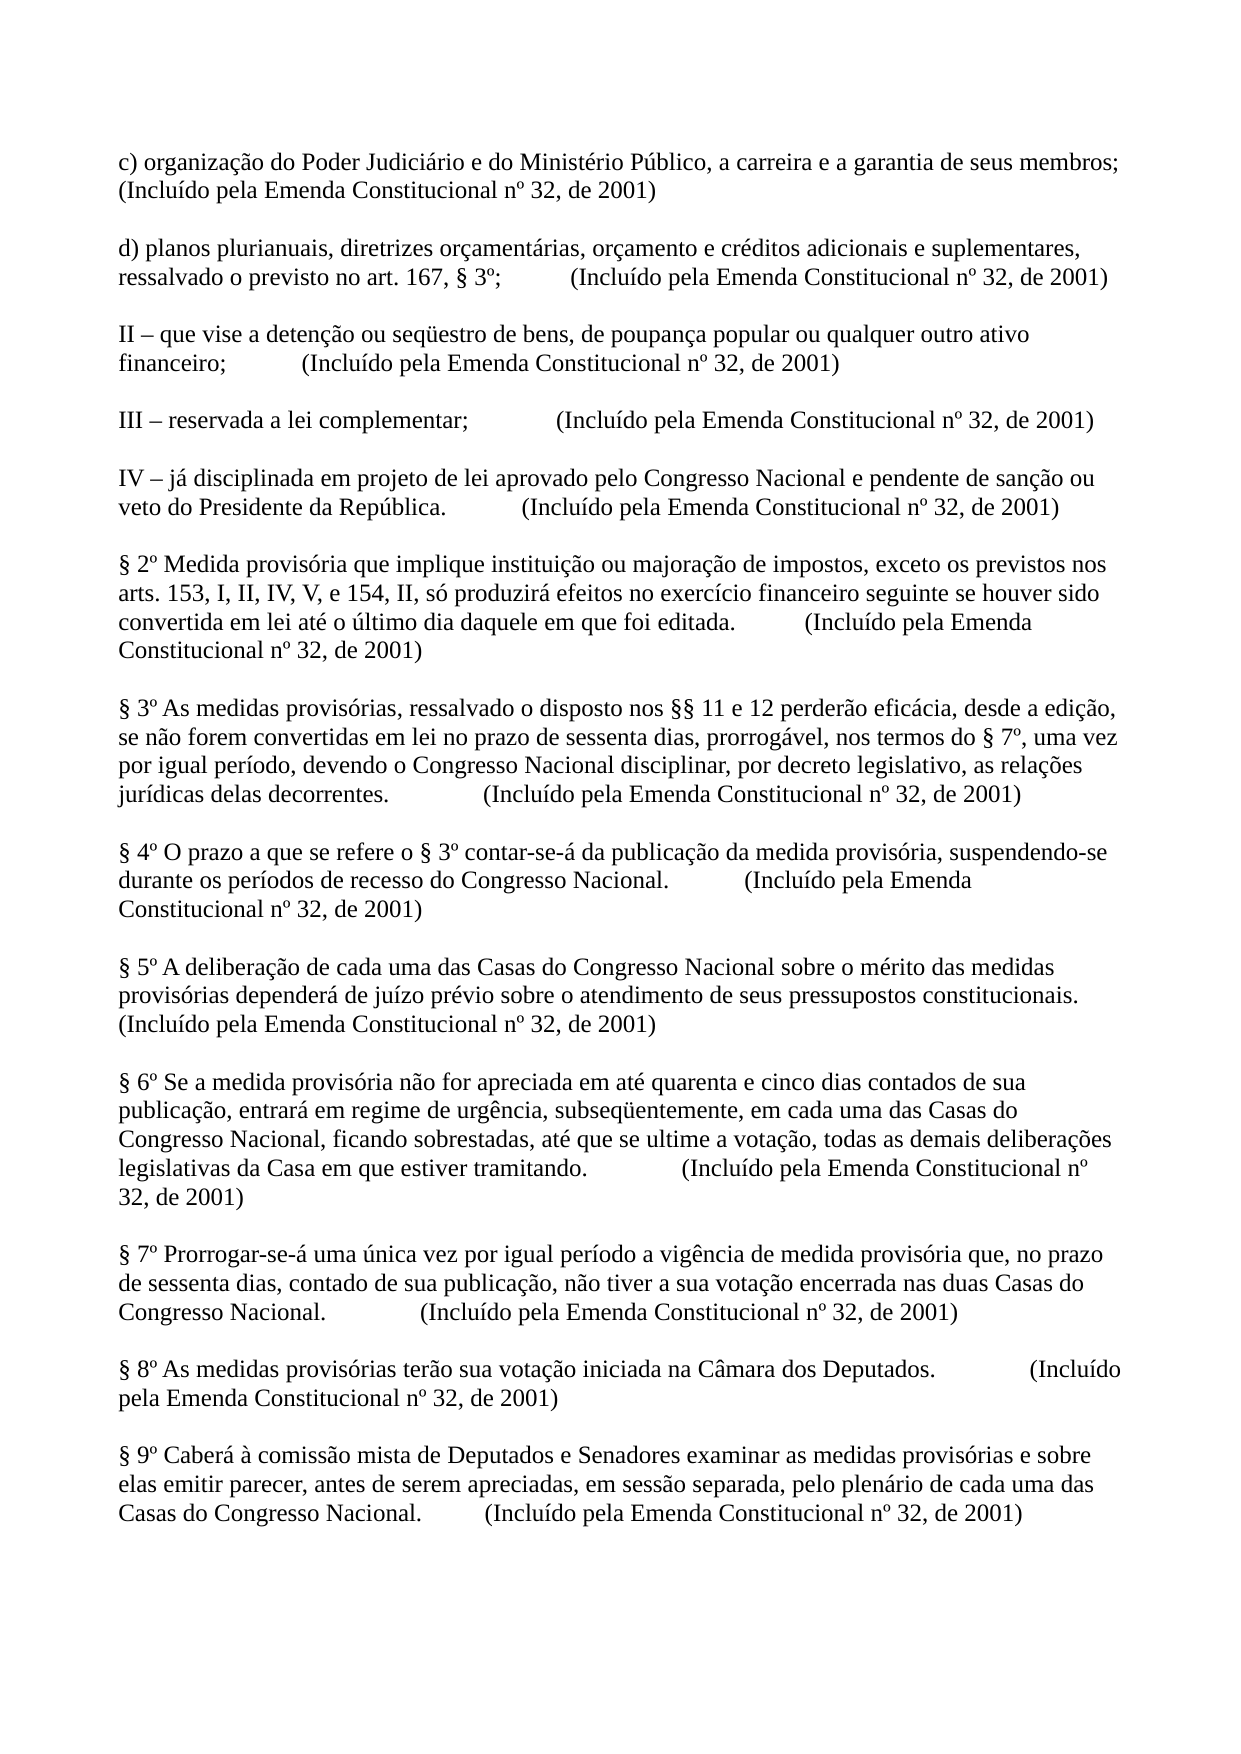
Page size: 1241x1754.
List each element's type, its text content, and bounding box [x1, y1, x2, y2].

text § 3º As medidas provisórias, ressalvado o disposto nos §§ 11 e 12 perderão eficácia, desde a edição, se não forem convertidas em lei no prazo de sessenta dias, prorrogável, nos termos do § 7º, uma vez por igual período, devendo o Congresso Nacional disciplinar, por decreto legislativo, as relações jurídicas delas decorrentes. (Incluído pela Emenda Constitucional nº 32, de 2001) [118, 693, 1122, 808]
text IV – já disciplinada em projeto de lei aprovado pelo Congresso Nacional e pendente de sanção ou veto do Presidente da República. (Incluído pela Emenda Constitucional nº 32, de 2001) [118, 463, 1122, 521]
text II – que vise a detenção ou seqüestro de bens, de poupança popular ou qualquer outro ativo financeiro; (Incluído pela Emenda Constitucional nº 32, de 2001) [118, 319, 1122, 377]
text § 9º Caberá à comissão mista de Deputados e Senadores examinar as medidas provisórias e sobre elas emitir parecer, antes de serem apreciadas, em sessão separada, pelo plenário de cada uma das Casas do Congresso Nacional. (Incluído pela Emenda Constitucional nº 32, de 2001) [118, 1441, 1122, 1527]
text § 5º A deliberação de cada uma das Casas do Congresso Nacional sobre o mérito das medidas provisórias dependerá de juízo prévio sobre o atendimento de seus pressupostos constitucionais. (Incluído pela Emenda Constitucional nº 32, de 2001) [118, 952, 1122, 1038]
text III – reservada a lei complementar; (Incluído pela Emenda Constitucional nº 32, de 2001) [118, 406, 1122, 434]
text § 4º O prazo a que se refere o § 3º contar-se-á da publicação da medida provisória, suspendendo-se durante os períodos de recesso do Congresso Nacional. (Incluído pela Emenda Constitucional nº 32, de 2001) [118, 837, 1122, 923]
text § 8º As medidas provisórias terão sua votação iniciada na Câmara dos Deputados. (Incluído pela Emenda Constitucional nº 32, de 2001) [118, 1354, 1122, 1412]
text § 2º Medida provisória que implique instituição ou majoração de impostos, exceto os previstos nos arts. 153, I, II, IV, V, e 154, II, só produzirá efeitos no exercício financeiro seguinte se houver sido convertida em lei até o último dia daquele em que foi editada. (Incluído pela Emenda Constitucional nº 32, de 2001) [118, 549, 1122, 664]
text § 7º Prorrogar-se-á uma única vez por igual período a vigência de medida provisória que, no prazo de sessenta dias, contado de sua publicação, não tiver a sua votação encerrada nas duas Casas do Congresso Nacional. (Incluído pela Emenda Constitucional nº 32, de 2001) [118, 1239, 1122, 1326]
text c) organização do Poder Judiciário e do Ministério Público, a carreira e a garantia de seus membros; (Incluído pela Emenda Constitucional nº 32, de 2001) [118, 147, 1122, 204]
text § 6º Se a medida provisória não for apreciada em até quarenta e cinco dias contados de sua publicação, entrará em regime de urgência, subseqüentemente, em cada uma das Casas do Congresso Nacional, ficando sobrestadas, até que se ultime a votação, todas as demais deliberações legislativas da Casa em que estiver tramitando. (Incluído pela Emenda Constitucional nº 32, de 2001) [118, 1067, 1122, 1211]
text d) planos plurianuais, diretrizes orçamentárias, orçamento e créditos adicionais e suplementares, ressalvado o previsto no art. 167, § 3º; (Incluído pela Emenda Constitucional nº 32, de 2001) [118, 233, 1122, 291]
